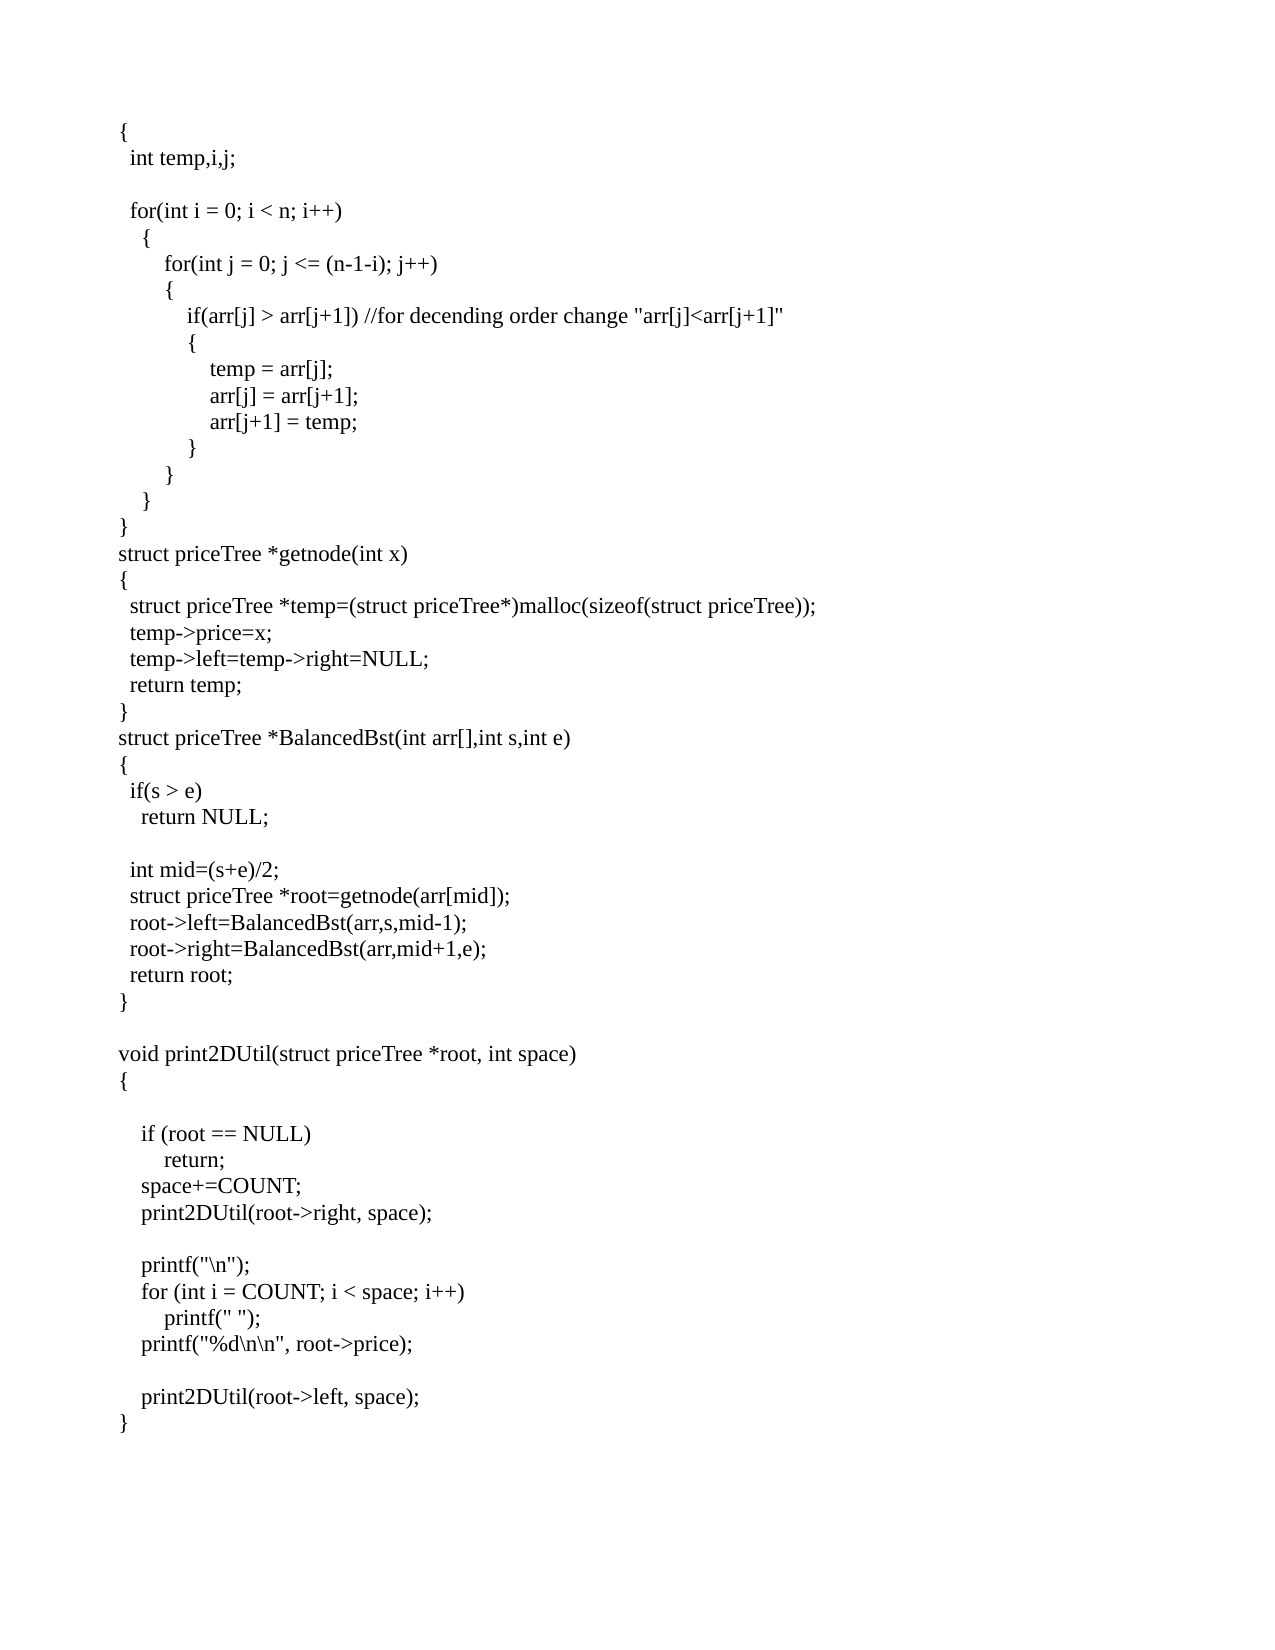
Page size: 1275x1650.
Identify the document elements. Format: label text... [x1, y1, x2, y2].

text } [118, 988, 1157, 1014]
text space+=COUNT; [118, 1172, 1157, 1199]
text temp = arr[j]; [118, 355, 1157, 382]
text int temp,i,j; [118, 144, 1157, 171]
text int mid=(s+e)/2; [118, 856, 1157, 882]
text struct priceTree *root=getnode(arr[mid]); [118, 882, 1157, 909]
text { [118, 1067, 1157, 1093]
text } [118, 487, 1157, 513]
text } [118, 461, 1157, 487]
text printf(" "); [118, 1304, 1157, 1330]
text for (int i = COUNT; i < space; i++) [118, 1278, 1157, 1304]
text { [118, 566, 1157, 592]
text return; [118, 1146, 1157, 1172]
text struct priceTree *temp=(struct priceTree*)malloc(sizeof(struct priceTree)); [118, 592, 1157, 619]
text if (root == NULL) [118, 1119, 1157, 1146]
text temp->left=temp->right=NULL; [118, 645, 1157, 672]
text struct priceTree *BalancedBst(int arr[],int s,int e) [118, 724, 1157, 751]
text } [118, 434, 1157, 461]
text { [118, 223, 1157, 250]
text void print2DUtil(struct priceTree *root, int space) [118, 1041, 1157, 1067]
text } [118, 513, 1157, 540]
text for(int i = 0; i < n; i++) [118, 197, 1157, 223]
text if(arr[j] > arr[j+1]) //for decending order change "arr[j]<arr[j+1]" [118, 303, 1157, 329]
text print2DUtil(root->right, space); [118, 1199, 1157, 1225]
text print2DUtil(root->left, space); [118, 1383, 1157, 1409]
text return NULL; [118, 803, 1157, 830]
text { [118, 329, 1157, 355]
text printf("%d\n\n", root->price); [118, 1330, 1157, 1357]
text } [118, 1409, 1157, 1436]
text for(int j = 0; j <= (n-1-i); j++) [118, 250, 1157, 276]
text if(s > e) [118, 777, 1157, 803]
text temp->price=x; [118, 619, 1157, 645]
text { [118, 276, 1157, 303]
text arr[j+1] = temp; [118, 408, 1157, 434]
text printf("\n"); [118, 1251, 1157, 1278]
text root->right=BalancedBst(arr,mid+1,e); [118, 935, 1157, 961]
text } [118, 698, 1157, 724]
text { [118, 118, 1157, 144]
text return root; [118, 961, 1157, 988]
text struct priceTree *getnode(int x) [118, 540, 1157, 566]
text root->left=BalancedBst(arr,s,mid-1); [118, 909, 1157, 935]
text { [118, 751, 1157, 777]
text arr[j] = arr[j+1]; [118, 382, 1157, 408]
text return temp; [118, 672, 1157, 698]
